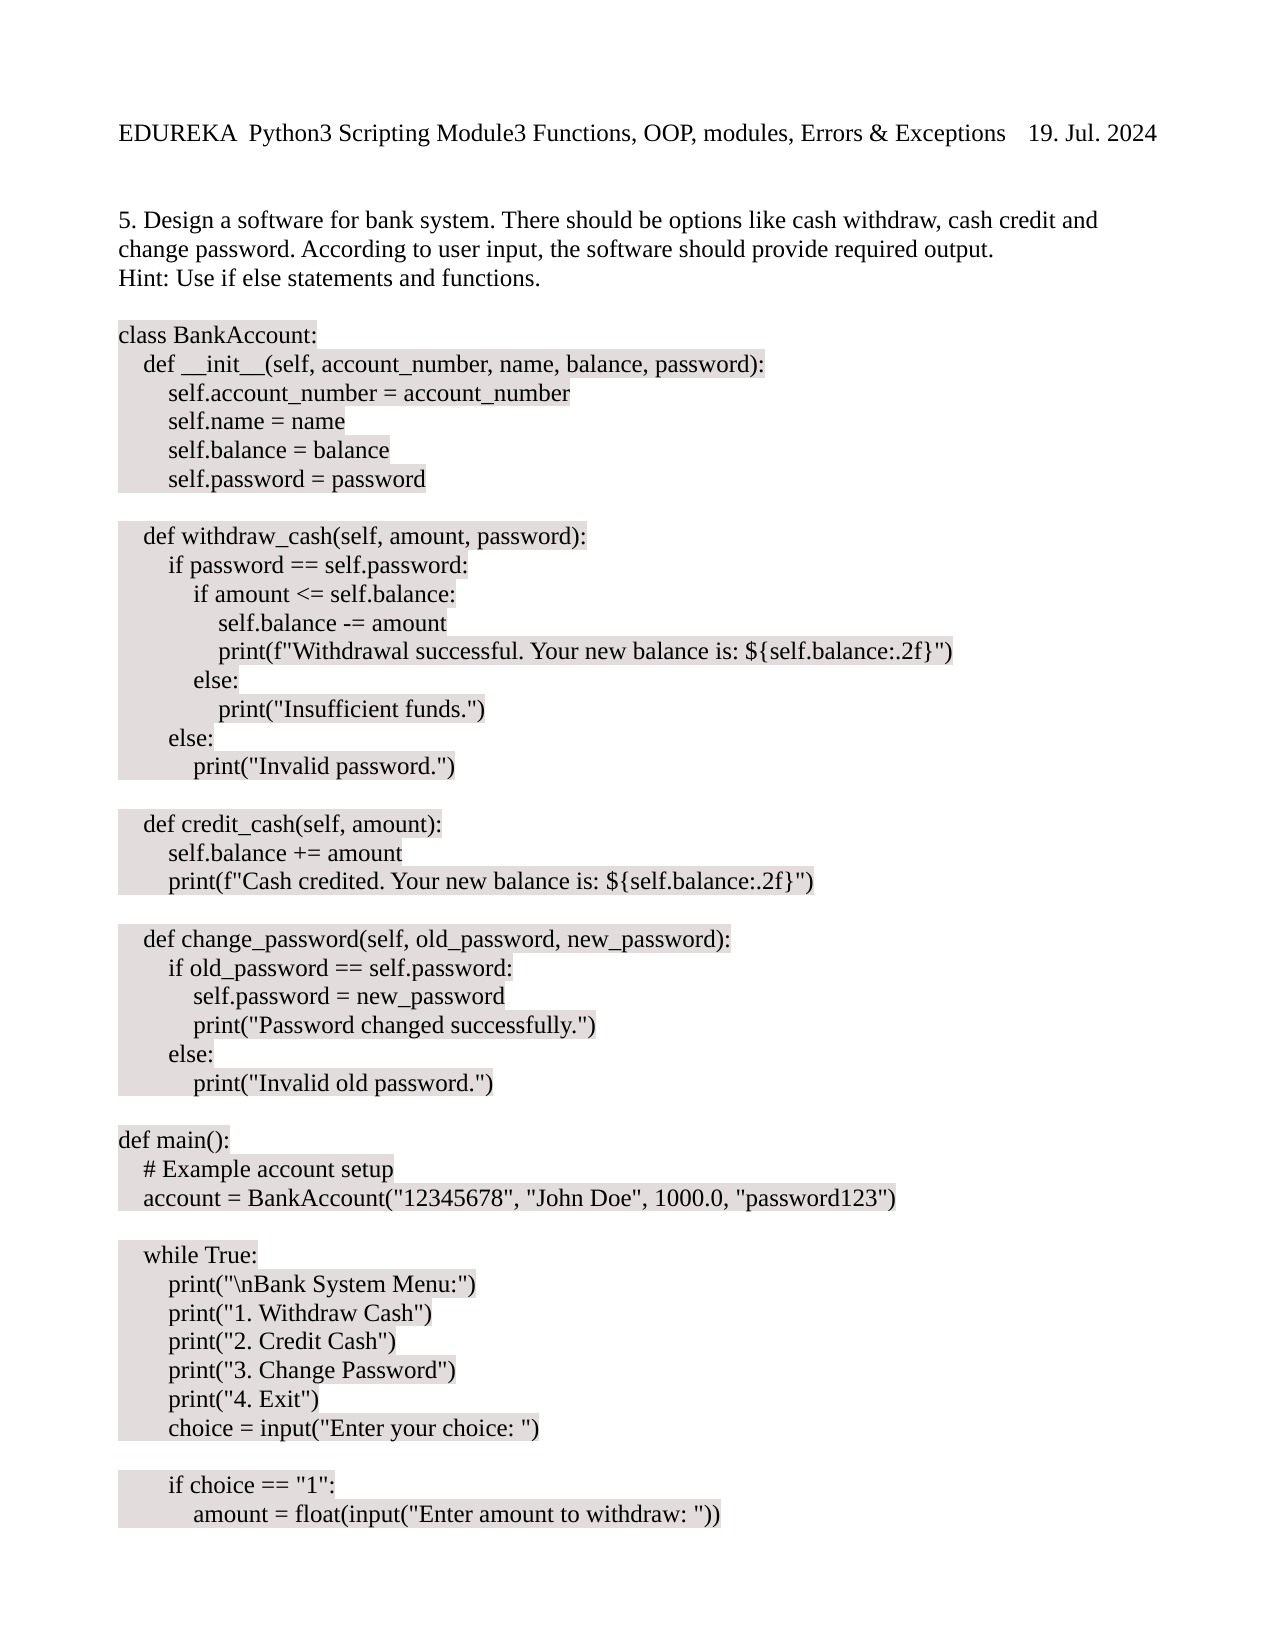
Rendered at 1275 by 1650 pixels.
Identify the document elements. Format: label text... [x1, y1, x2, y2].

text self.password = new_password [118, 981, 1157, 1010]
text if choice == "1": [118, 1470, 1157, 1499]
text print("Insufficient funds.") [118, 694, 1157, 723]
text self.balance = balance [118, 435, 1157, 464]
text else: [118, 723, 1157, 751]
text self.name = name [118, 406, 1157, 435]
text def change_password(self, old_password, new_password): [118, 924, 1157, 953]
text # Example account setup [118, 1154, 1157, 1183]
text print(f"Cash credited. Your new balance is: ${self.balance:.2f}") [118, 866, 1157, 895]
text print("1. Withdraw Cash") [118, 1298, 1157, 1326]
text account = BankAccount("12345678", "John Doe", 1000.0, "password123") [118, 1183, 1157, 1211]
text def credit_cash(self, amount): [118, 809, 1157, 838]
text if amount <= self.balance: [118, 579, 1157, 608]
text class BankAccount: [118, 320, 1157, 349]
text print(f"Withdrawal successful. Your new balance is: ${self.balance:.2f}") [118, 636, 1157, 665]
text else: [118, 1039, 1157, 1068]
text if old_password == self.password: [118, 953, 1157, 981]
text self.balance -= amount [118, 608, 1157, 636]
text 5. Design a software for bank system. There should be options like cash withdraw, cash credit and change password. According to user input, the software should provide required output. [118, 205, 1157, 263]
text while True: [118, 1240, 1157, 1269]
text self.balance += amount [118, 838, 1157, 866]
text print("3. Change Password") [118, 1355, 1157, 1384]
text print("Invalid password.") [118, 751, 1157, 780]
text self.account_number = account_number [118, 378, 1157, 406]
text def withdraw_cash(self, amount, password): [118, 521, 1157, 550]
text if password == self.password: [118, 550, 1157, 579]
text self.password = password [118, 464, 1157, 493]
text else: [118, 665, 1157, 694]
text print("Password changed successfully.") [118, 1010, 1157, 1039]
text choice = input("Enter your choice: ") [118, 1413, 1157, 1441]
text amount = float(input("Enter amount to withdraw: ")) [118, 1499, 1157, 1528]
text print("\nBank System Menu:") [118, 1269, 1157, 1298]
text print("Invalid old password.") [118, 1068, 1157, 1096]
text print("2. Credit Cash") [118, 1326, 1157, 1355]
text def __init__(self, account_number, name, balance, password): [118, 349, 1157, 378]
text Hint: Use if else statements and functions. [118, 263, 1157, 291]
text print("4. Exit") [118, 1384, 1157, 1413]
text def main(): [118, 1125, 1157, 1154]
